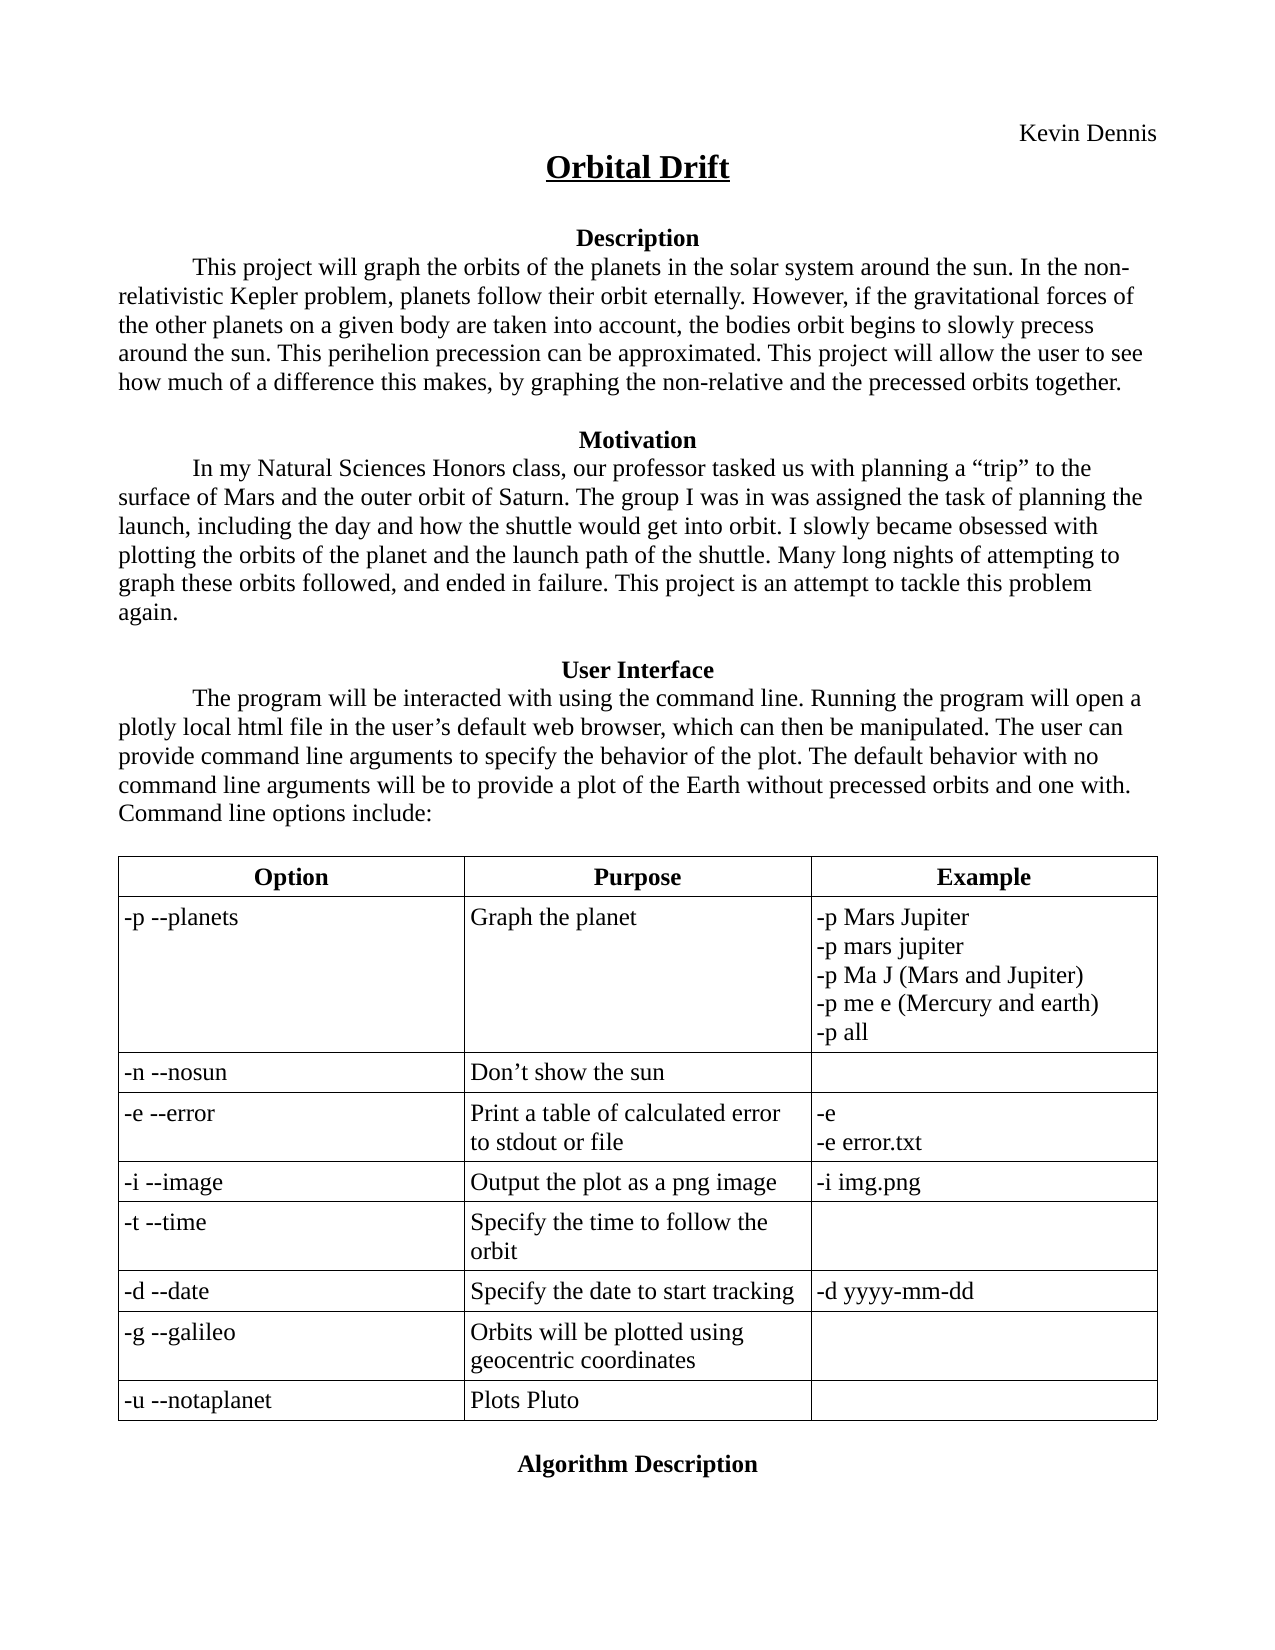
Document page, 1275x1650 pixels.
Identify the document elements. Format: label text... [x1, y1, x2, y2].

table_header Example [812, 857, 1157, 896]
text The program will be interacted with using the command line. Running the program will open a plotly local html file in the user’s default web browser, which can then be manipulated. The user can provide command line arguments to specify the behavior of the plot. The default behavior with no command line arguments will be to provide a plot of the Earth without precessed orbits and one with. Command line options include: [118, 683, 1157, 827]
text Orbital Drift [118, 147, 1157, 185]
table_cell -g --galileo [119, 1312, 464, 1380]
text In my Natural Sciences Honors class, our professor tasked us with planning a “trip” to the surface of Mars and the outer orbit of Saturn. The group I was in was assigned the task of planning the launch, including the day and how the shuttle would get into orbit. I slowly became obsessed with plotting the orbits of the planet and the launch path of the shuttle. Many long nights of attempting to graph these orbits followed, and ended in failure. This project is an attempt to tackle this problem again. [118, 453, 1157, 626]
text This project will graph the orbits of the planets in the solar system around the sun. In the non-relativistic Kepler problem, planets follow their orbit eternally. However, if the gravitational forces of the other planets on a given body are taken into account, the bodies orbit begins to slowly precess around the sun. This perihelion precession can be approximated. This project will allow the user to see how much of a difference this makes, by graphing the non-relative and the precessed orbits together. [118, 252, 1157, 396]
text User Interface [118, 655, 1157, 683]
table_cell -n --nosun [119, 1053, 464, 1092]
table_cell Output the plot as a png image [465, 1162, 811, 1201]
table_cell [812, 1202, 1157, 1270]
table_cell Don’t show the sun [465, 1053, 811, 1092]
table_cell -d --date [119, 1271, 464, 1311]
table_cell -e --error [119, 1093, 464, 1161]
text Motivation [118, 425, 1157, 453]
text Description [118, 223, 1157, 252]
table_cell Plots Pluto [465, 1381, 811, 1420]
table_cell -u --notaplanet [119, 1381, 464, 1420]
table_cell [812, 1053, 1157, 1092]
table_cell Orbits will be plotted using geocentric coordinates [465, 1312, 811, 1380]
table_cell -e -e error.txt [812, 1093, 1157, 1161]
table_cell -p --planets [119, 897, 464, 1052]
table_cell [812, 1381, 1157, 1420]
table_cell -p Mars Jupiter -p mars jupiter -p Ma J (Mars and Jupiter) -p me e (Mercury and earth) -p all [812, 897, 1157, 1052]
table_cell -i img.png [812, 1162, 1157, 1201]
text Algorithm Description [118, 1449, 1157, 1478]
table_header Purpose [465, 857, 811, 896]
table_cell -d yyyy-mm-dd [812, 1271, 1157, 1311]
table_header Option [119, 857, 464, 896]
table_cell Graph the planet [465, 897, 811, 1052]
table_cell Print a table of calculated error to stdout or file [465, 1093, 811, 1161]
table_cell [812, 1312, 1157, 1380]
table_cell -i --image [119, 1162, 464, 1201]
table_cell Specify the time to follow the orbit [465, 1202, 811, 1270]
table_cell -t --time [119, 1202, 464, 1270]
table_cell Specify the date to start tracking [465, 1271, 811, 1311]
text Kevin Dennis [118, 118, 1157, 147]
